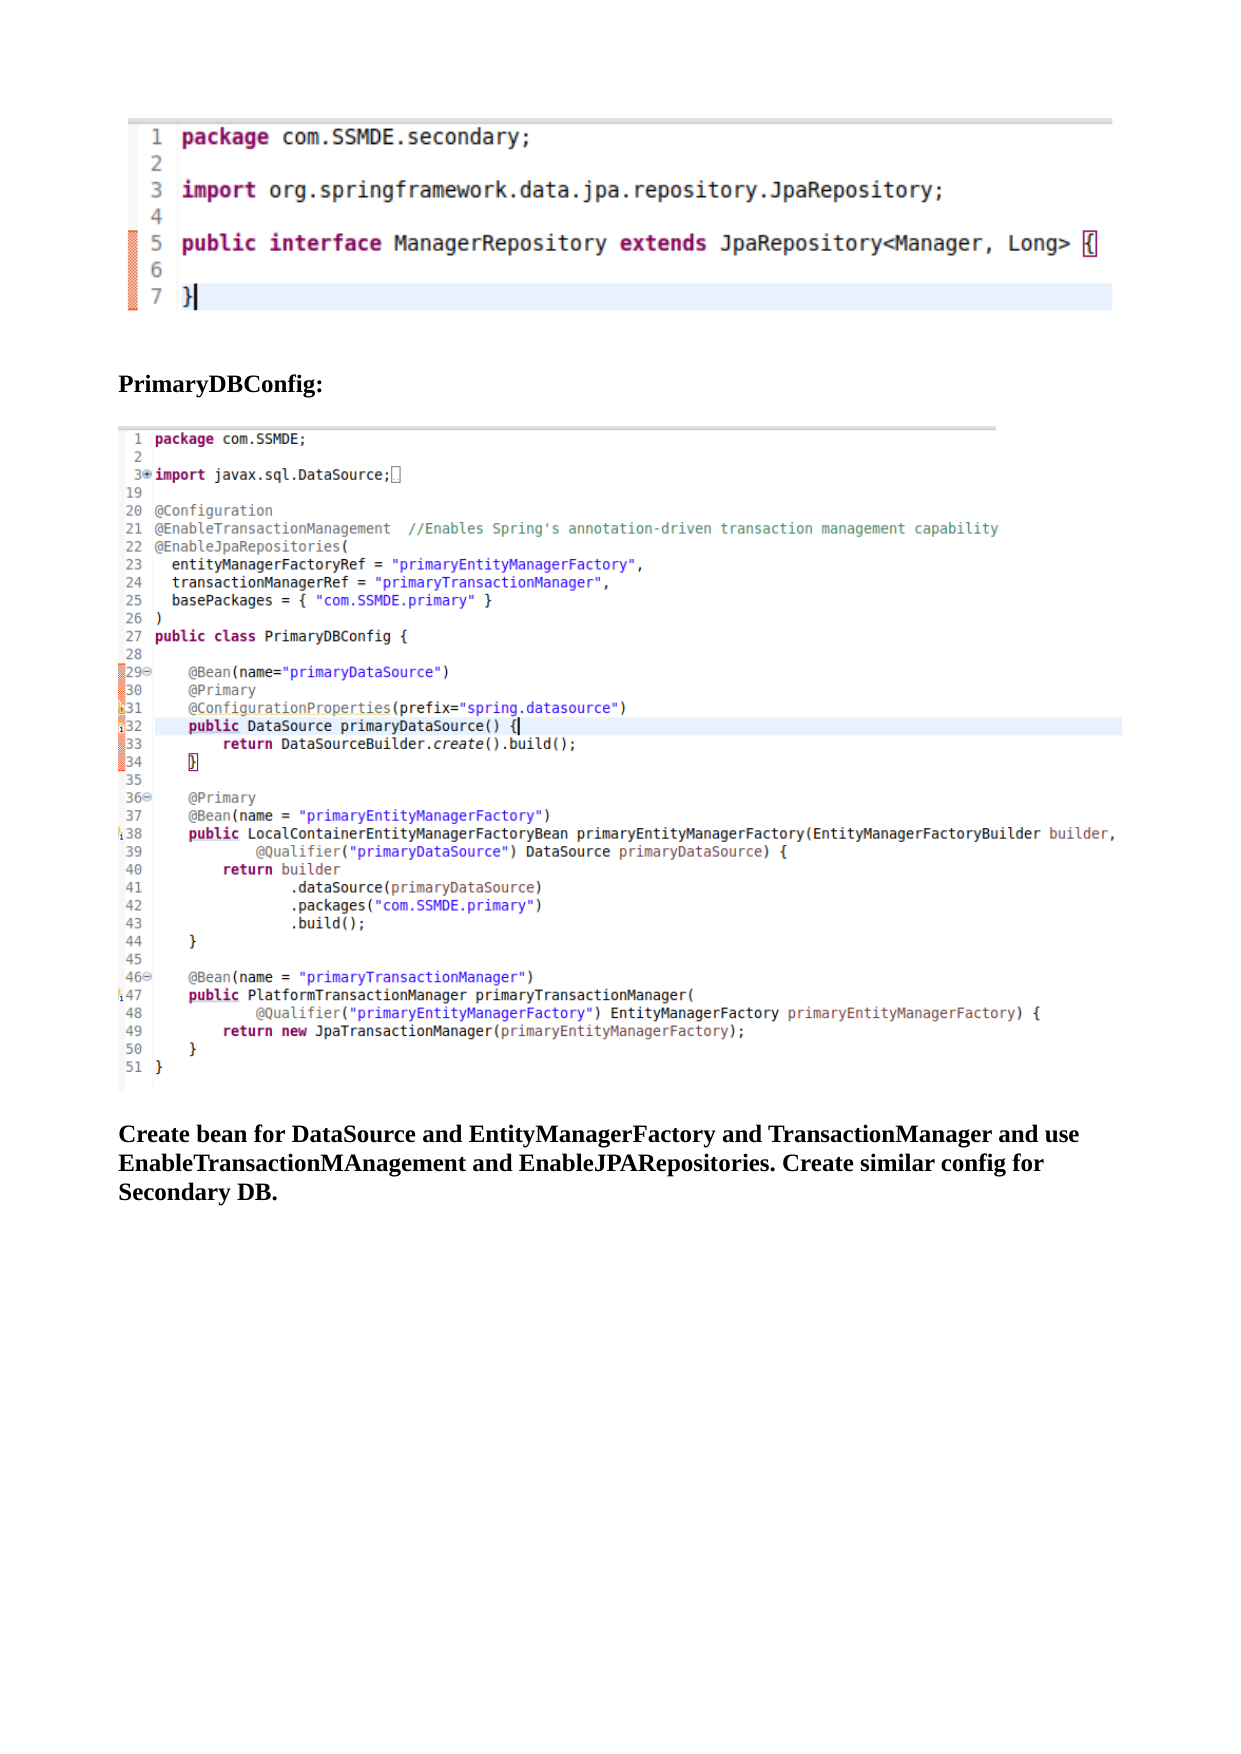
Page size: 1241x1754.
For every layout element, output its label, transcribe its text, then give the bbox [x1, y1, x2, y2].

picture [127, 118, 1113, 312]
text PrimaryDBConfig: [118, 369, 1122, 398]
text Create bean for DataSource and EntityManagerFactory and TransactionManager and use EnableTransactionMAnagement and EnableJPARepositories. Create similar config for Secondary DB. [118, 1119, 1122, 1206]
picture [118, 426, 1123, 1091]
